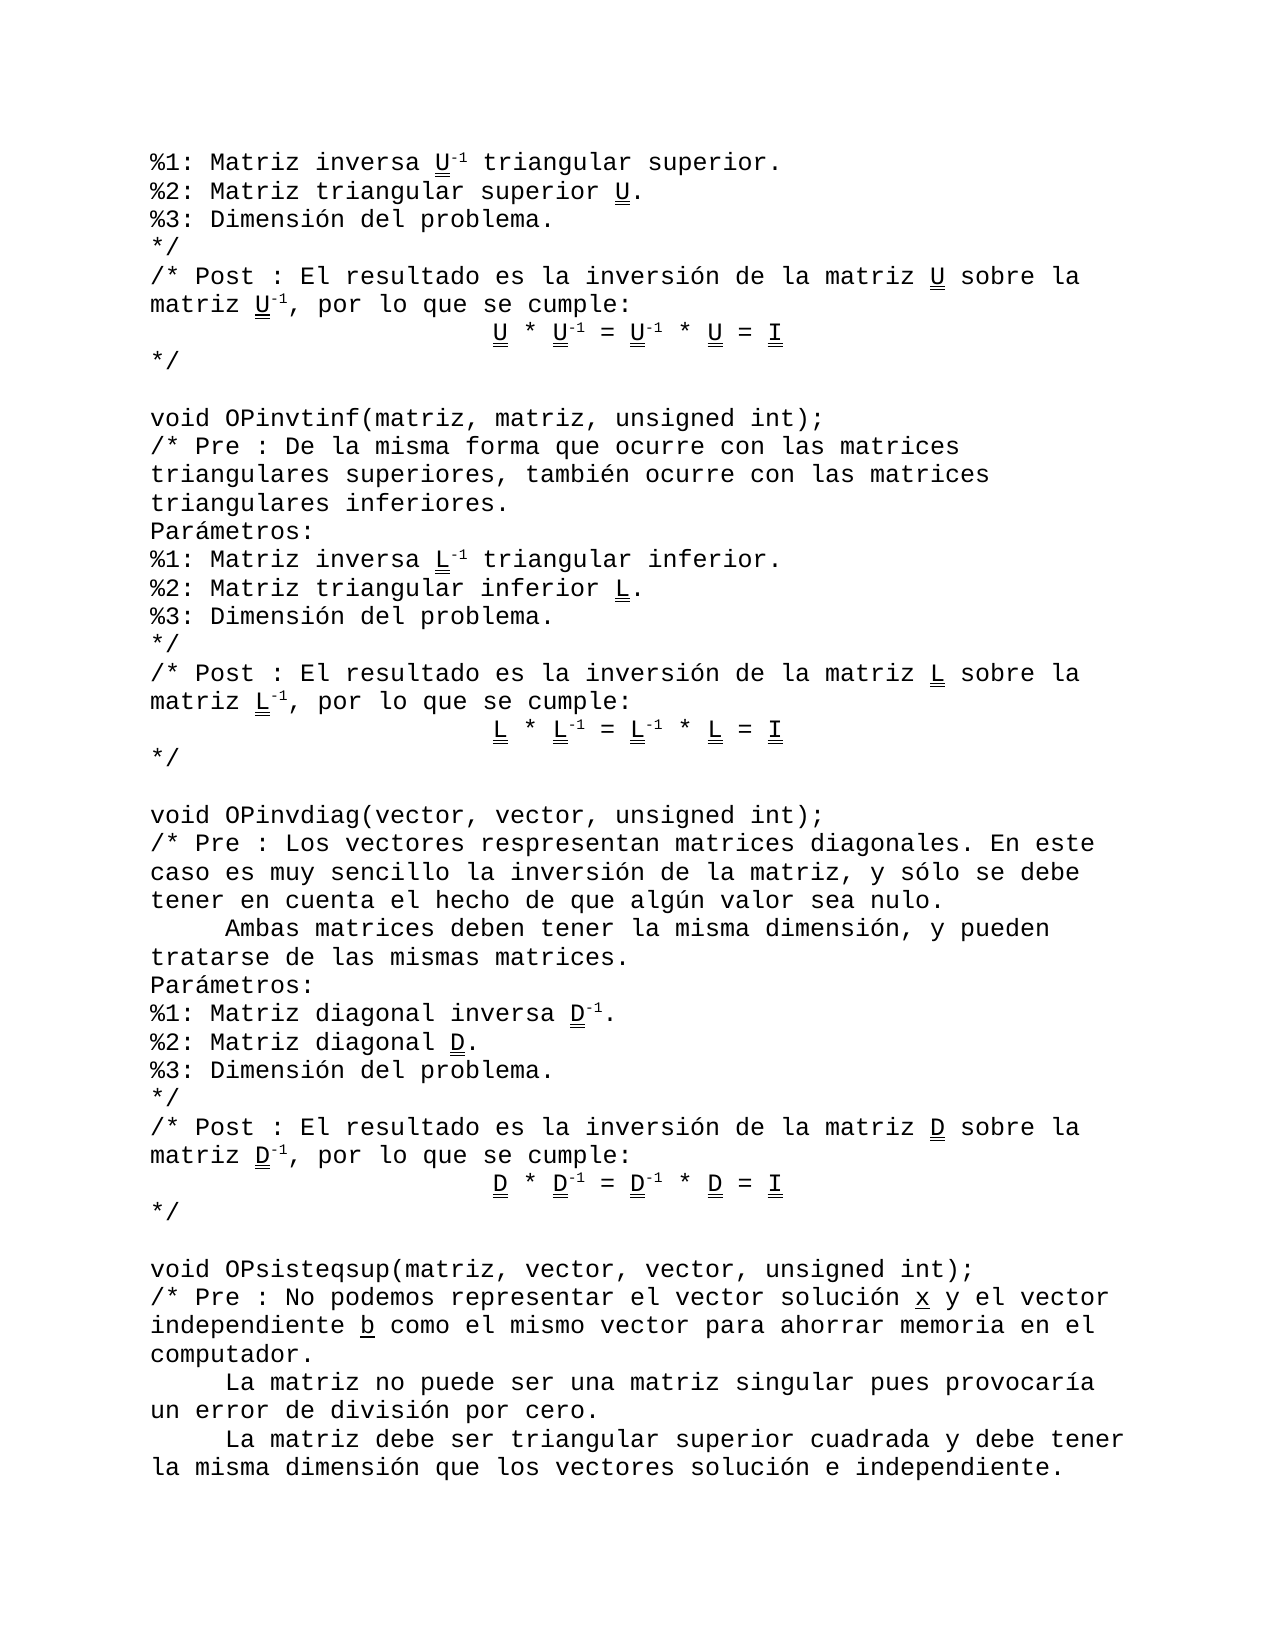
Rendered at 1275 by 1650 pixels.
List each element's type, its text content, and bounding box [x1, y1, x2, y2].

text /* Post : El resultado es la inversión de la matriz L sobre la matriz L-1, por lo que se cumple: [150, 660, 1125, 717]
text /* Post : El resultado es la inversión de la matriz D sobre la matriz D-1, por lo que se cumple: [150, 1114, 1125, 1171]
text void OPinvdiag(vector, vector, unsigned int); [150, 802, 1125, 831]
text La matriz debe ser triangular superior cuadrada y debe tener la misma dimensión que los vectores solución e independiente. [150, 1426, 1125, 1483]
text */ [150, 1199, 1125, 1227]
text %3: Dimensión del problema. [150, 604, 1125, 632]
text %1: Matriz inversa U-1 triangular superior. [150, 150, 1125, 178]
text Ambas matrices deben tener la misma dimensión, y pueden tratarse de las mismas matrices. [150, 916, 1125, 972]
text Parámetros: [150, 972, 1125, 1001]
text */ [150, 1086, 1125, 1114]
text /* Pre : Los vectores respresentan matrices diagonales. En este caso es muy sencillo la inversión de la matriz, y sólo se debe tener en cuenta el hecho de que algún valor sea nulo. [150, 831, 1125, 916]
text %1: Matriz inversa L-1 triangular inferior. [150, 547, 1125, 575]
text U * U-1 = U-1 * U = I [150, 320, 1125, 348]
text L * L-1 = L-1 * L = I [150, 717, 1125, 745]
text D * D-1 = D-1 * D = I [150, 1171, 1125, 1199]
text /* Pre : De la misma forma que ocurre con las matrices triangulares superiores, también ocurre con las matrices triangulares inferiores. [150, 434, 1125, 519]
text void OPinvtinf(matriz, matriz, unsigned int); [150, 405, 1125, 434]
text Parámetros: [150, 519, 1125, 547]
text %2: Matriz triangular superior U. [150, 178, 1125, 207]
text %1: Matriz diagonal inversa D-1. [150, 1001, 1125, 1029]
text /* Post : El resultado es la inversión de la matriz U sobre la matriz U-1, por lo que se cumple: [150, 263, 1125, 320]
text %3: Dimensión del problema. [150, 207, 1125, 235]
text */ [150, 745, 1125, 774]
text %3: Dimensión del problema. [150, 1057, 1125, 1086]
text La matriz no puede ser una matriz singular pues provocaría un error de división por cero. [150, 1369, 1125, 1426]
text %2: Matriz triangular inferior L. [150, 575, 1125, 604]
text %2: Matriz diagonal D. [150, 1029, 1125, 1057]
text */ [150, 632, 1125, 660]
text */ [150, 348, 1125, 377]
text /* Pre : No podemos representar el vector solución x y el vector independiente b como el mismo vector para ahorrar memoria en el computador. [150, 1284, 1125, 1369]
text void OPsisteqsup(matriz, vector, vector, unsigned int); [150, 1256, 1125, 1284]
text */ [150, 235, 1125, 263]
